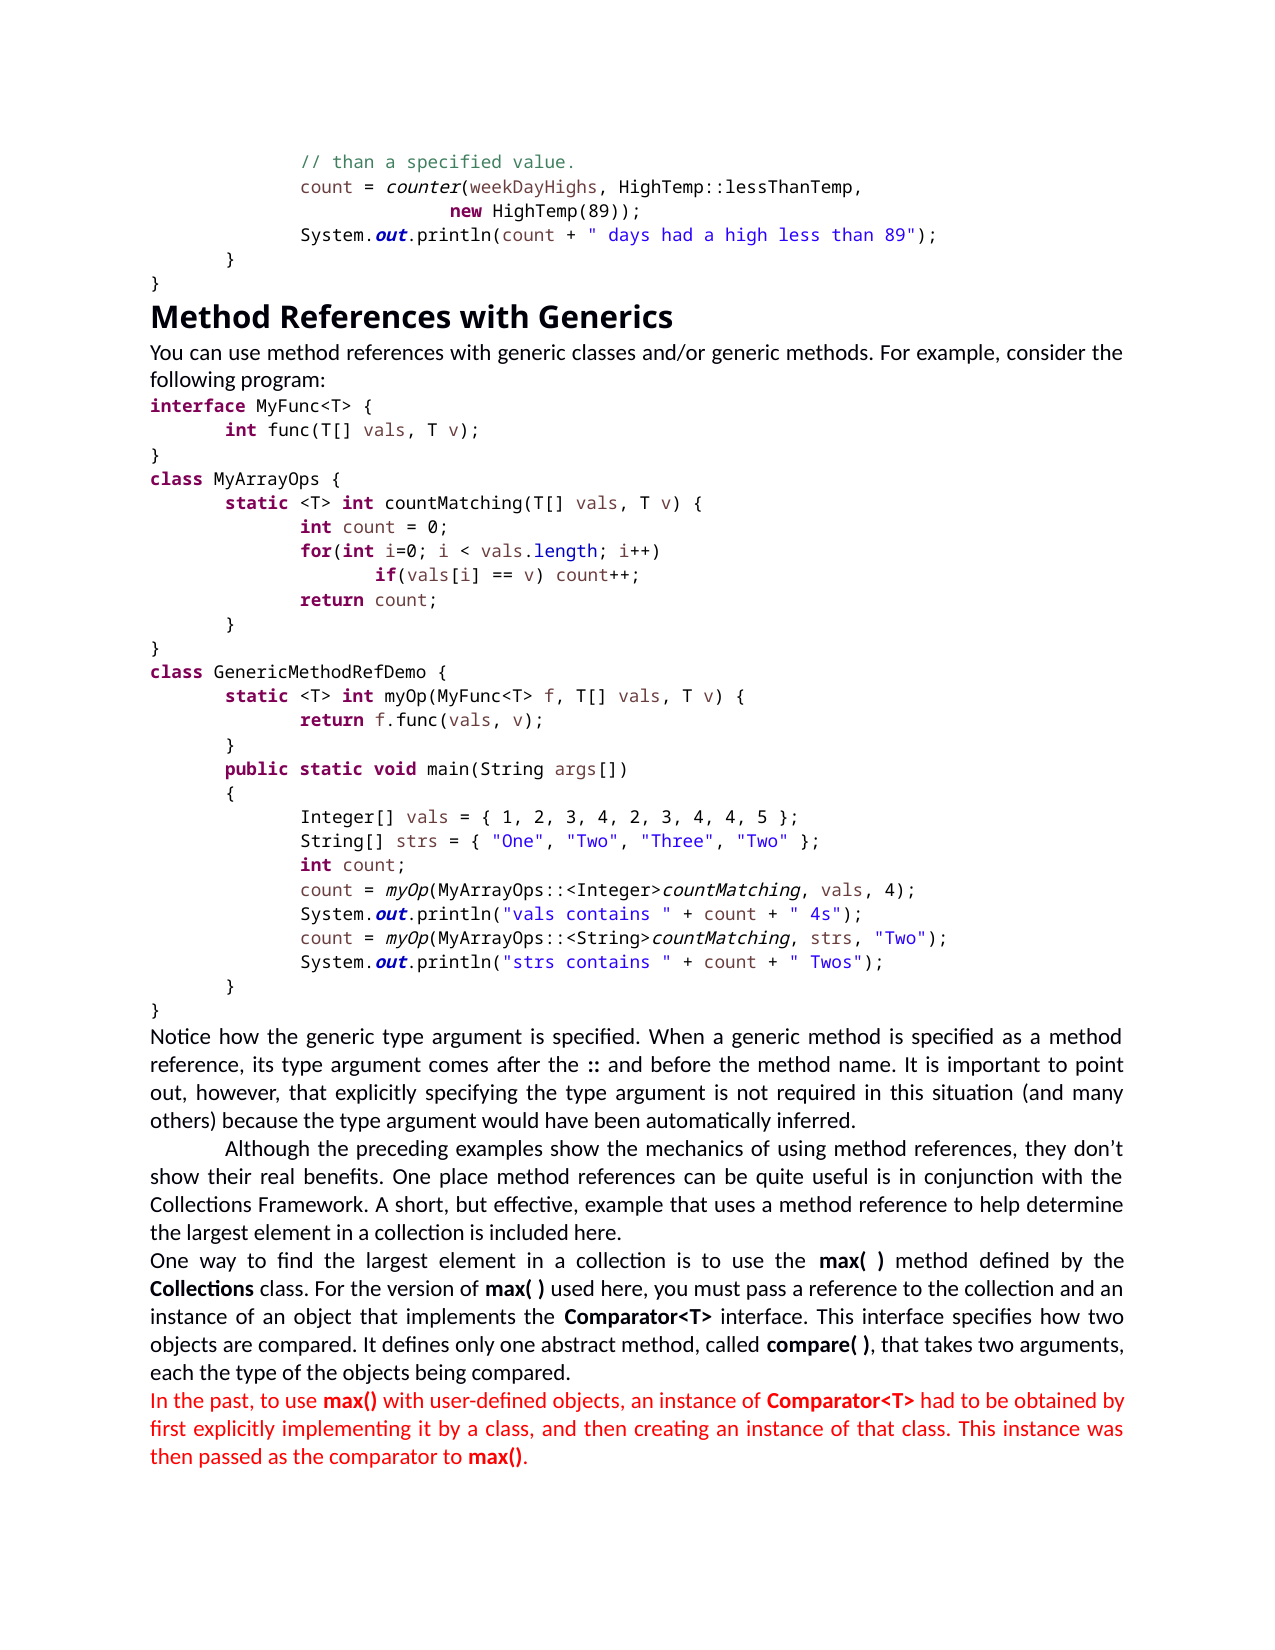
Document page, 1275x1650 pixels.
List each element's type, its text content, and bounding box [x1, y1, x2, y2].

text public static void main(String args[]) [150, 756, 1125, 780]
text } [150, 974, 1125, 998]
text System.out.println(count + " days had a high less than 89"); [150, 222, 1125, 247]
text for(int i=0; i < vals.length; i++) [150, 539, 1125, 563]
text Method References with Generics [150, 295, 1125, 338]
text } [150, 635, 1125, 659]
text interface MyFunc<T> { [150, 394, 1125, 418]
text if(vals[i] == v) count++; [150, 563, 1125, 587]
text Notice how the generic type argument is specified. When a generic method is specified as a method reference, its type argument comes after the :: and before the method name. It is important to point out, however, that explicitly specifying the type argument is not required in this situation (and many others) because the type argument would have been automatically inferred. [150, 1022, 1125, 1134]
text { [150, 780, 1125, 804]
text int func(T[] vals, T v); [150, 418, 1125, 442]
text Integer[] vals = { 1, 2, 3, 4, 2, 3, 4, 4, 5 }; [150, 804, 1125, 829]
text class GenericMethodRefDemo { [150, 659, 1125, 684]
text return f.func(vals, v); [150, 708, 1125, 732]
text // than a specified value. [150, 150, 1125, 174]
text In the past, to use max() with user-defined objects, an instance of Comparator<T> had to be obtained by first explicitly implementing it by a class, and then creating an instance of that class. This instance was then passed as the comparator to max(). [150, 1386, 1125, 1470]
text String[] strs = { "One", "Two", "Three", "Two" }; [150, 829, 1125, 853]
text Although the preceding examples show the mechanics of using method references, they don’t show their real benefits. One place method references can be quite useful is in conjunction with the Collections Framework. A short, but effective, example that uses a method reference to help determine the largest element in a collection is included here. [150, 1134, 1125, 1246]
text static <T> int countMatching(T[] vals, T v) { [150, 490, 1125, 514]
text One way to find the largest element in a collection is to use the max( ) method defined by the Collections class. For the version of max( ) used here, you must pass a reference to the collection and an instance of an object that implements the Comparator<T> interface. This interface specifies how two objects are compared. It defines only one abstract method, called compare( ), that takes two arguments, each the type of the objects being compared. [150, 1246, 1125, 1386]
text int count = 0; [150, 514, 1125, 539]
text System.out.println("vals contains " + count + " 4s"); [150, 901, 1125, 925]
text } [150, 247, 1125, 271]
text } [150, 442, 1125, 466]
text class MyArrayOps { [150, 466, 1125, 490]
text } [150, 611, 1125, 635]
text new HighTemp(89)); [150, 198, 1125, 222]
text static <T> int myOp(MyFunc<T> f, T[] vals, T v) { [150, 684, 1125, 708]
text count = counter(weekDayHighs, HighTemp::lessThanTemp, [150, 174, 1125, 198]
text } [150, 271, 1125, 295]
text int count; [150, 853, 1125, 877]
text count = myOp(MyArrayOps::<String>countMatching, strs, "Two"); [150, 925, 1125, 949]
text } [150, 732, 1125, 756]
text return count; [150, 587, 1125, 611]
text System.out.println("strs contains " + count + " Twos"); [150, 949, 1125, 974]
text count = myOp(MyArrayOps::<Integer>countMatching, vals, 4); [150, 877, 1125, 901]
text You can use method references with generic classes and/or generic methods. For example, consider the following program: [150, 338, 1125, 394]
text } [150, 998, 1125, 1022]
